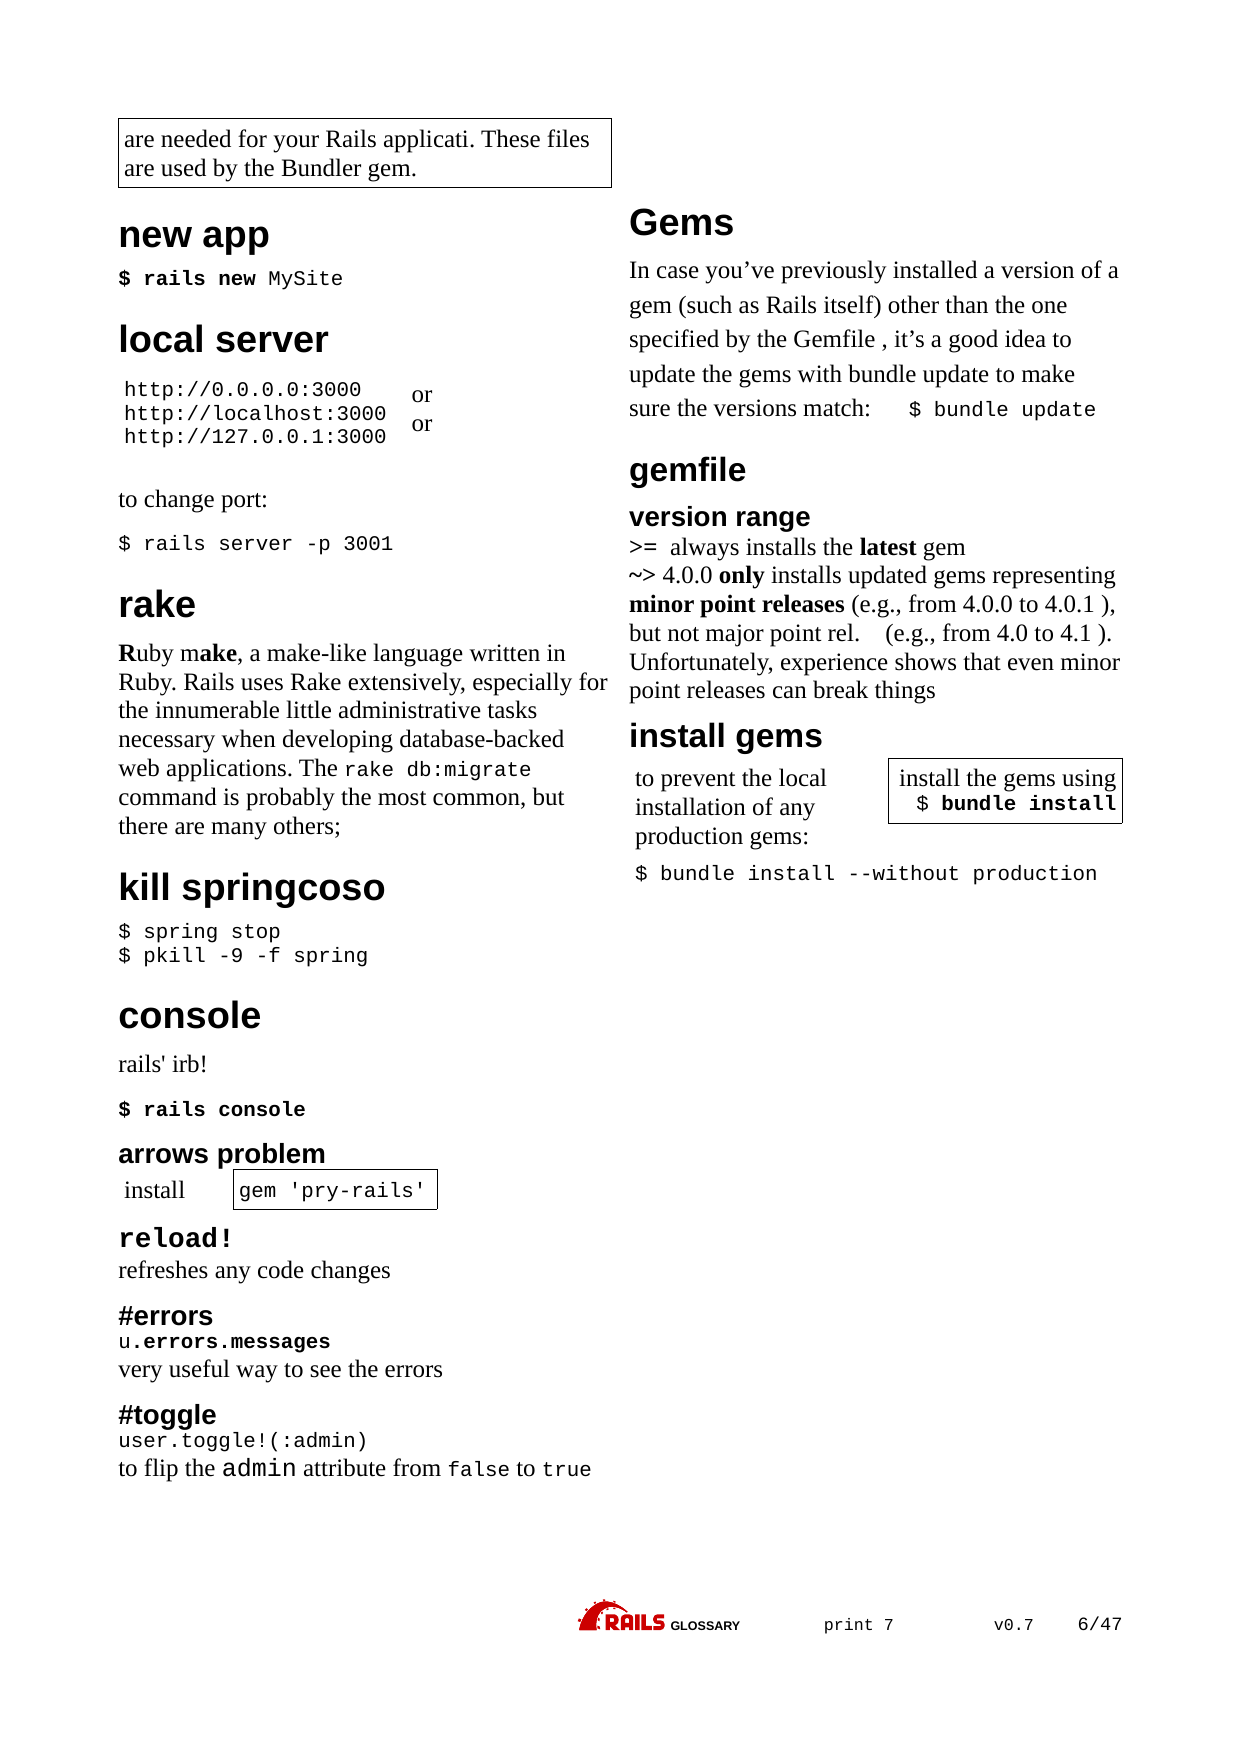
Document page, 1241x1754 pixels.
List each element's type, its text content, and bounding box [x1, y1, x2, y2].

table_header gem 'pry-rails' [234, 1170, 437, 1209]
text $ rails console [118, 1098, 611, 1122]
text u.errors.messages [118, 1331, 611, 1354]
subtitle reload! [118, 1224, 611, 1255]
subtitle rake [118, 582, 611, 625]
table_header http://0.0.0.0:3000 http://localhost:3000 http://127.0.0.1:3000 [118, 373, 406, 456]
table_cell are needed for your Rails applicati. These files are used by the Bundler gem. [119, 119, 611, 187]
subtitle Gems [629, 199, 1122, 243]
subtitle kill springcoso [118, 865, 611, 908]
text to flip the admin attribute from false to true [118, 1453, 611, 1484]
text $ spring stop [118, 921, 611, 945]
text $ rails new MySite [118, 268, 611, 292]
text to change port: [118, 484, 611, 513]
text user.toggle!(:admin) [118, 1430, 611, 1453]
table_header to prevent the local installation of any production gems: [629, 758, 888, 858]
subtitle install gems [629, 716, 1122, 755]
subtitle gemfile [629, 449, 1122, 488]
subtitle #toggle [118, 1398, 611, 1430]
table_header install the gems using $ bundle install [889, 759, 1122, 822]
text In case you’ve previously installed a version of a gem (such as Rails itself) other than the one specified by the Gemfile , it’s a good idea to update the gems with bundle update to make sure the versions match: $ bundle update [629, 256, 1122, 423]
table_header or or [406, 373, 611, 456]
subtitle #errors [118, 1299, 611, 1331]
subtitle arrows problem [118, 1137, 611, 1169]
text rails' irb! [118, 1049, 611, 1078]
subtitle local server [118, 317, 611, 361]
text refreshes any code changes [118, 1255, 611, 1284]
subtitle console [118, 993, 611, 1037]
text $ rails server -p 3001 [118, 533, 611, 557]
table_header install [118, 1169, 233, 1209]
text very useful way to see the errors [118, 1354, 611, 1383]
text ~> 4.0.0 only installs updated gems representing minor point releases (e.g., from 4.0.0 to 4.0.1 ), but not major point rel. (e.g., from 4.0 to 4.1 ). Unfortunately, experience shows that even minor point releases can break things [629, 561, 1122, 704]
subtitle version range [629, 500, 1122, 532]
text >= always installs the latest gem [629, 532, 1122, 561]
text Ruby make, a make-like language written in Ruby. Rails uses Rake extensively, especially for the innumerable little administrative tasks necessary when developing database-backed web applications. The rake db:migrate command is probably the most common, but there are many others; [118, 638, 611, 840]
table_cell $ bundle install --without production [629, 858, 1122, 893]
text $ pkill -9 -f spring [118, 945, 611, 968]
table_cell [889, 824, 1122, 858]
subtitle new app [118, 212, 611, 256]
